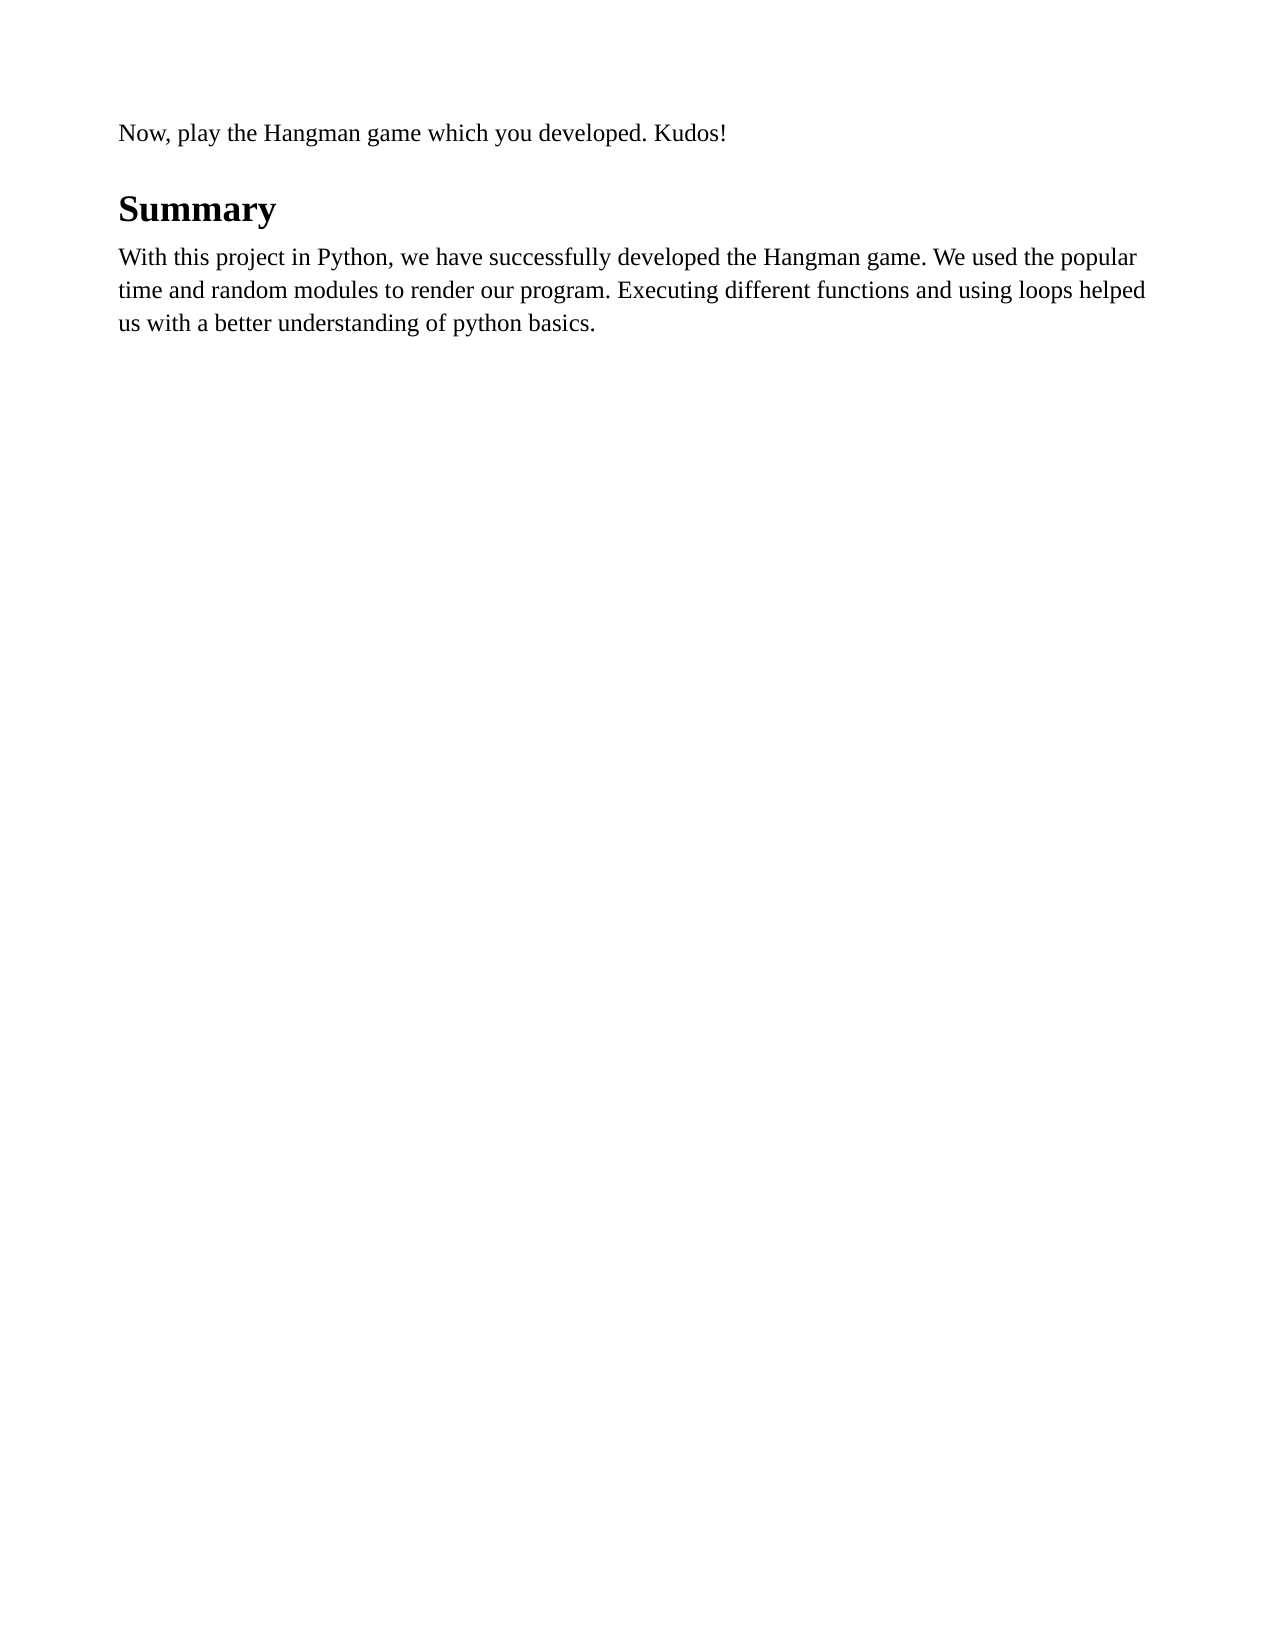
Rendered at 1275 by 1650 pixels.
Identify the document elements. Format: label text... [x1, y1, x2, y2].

text With this project in Python, we have successfully developed the Hangman game. We used the popular time and random modules to render our program. Executing different functions and using loops helped us with a better understanding of python basics. [118, 242, 1157, 337]
text Now, play the Hangman game which you developed. Kudos! [118, 118, 1157, 147]
subtitle Summary [118, 187, 1157, 230]
